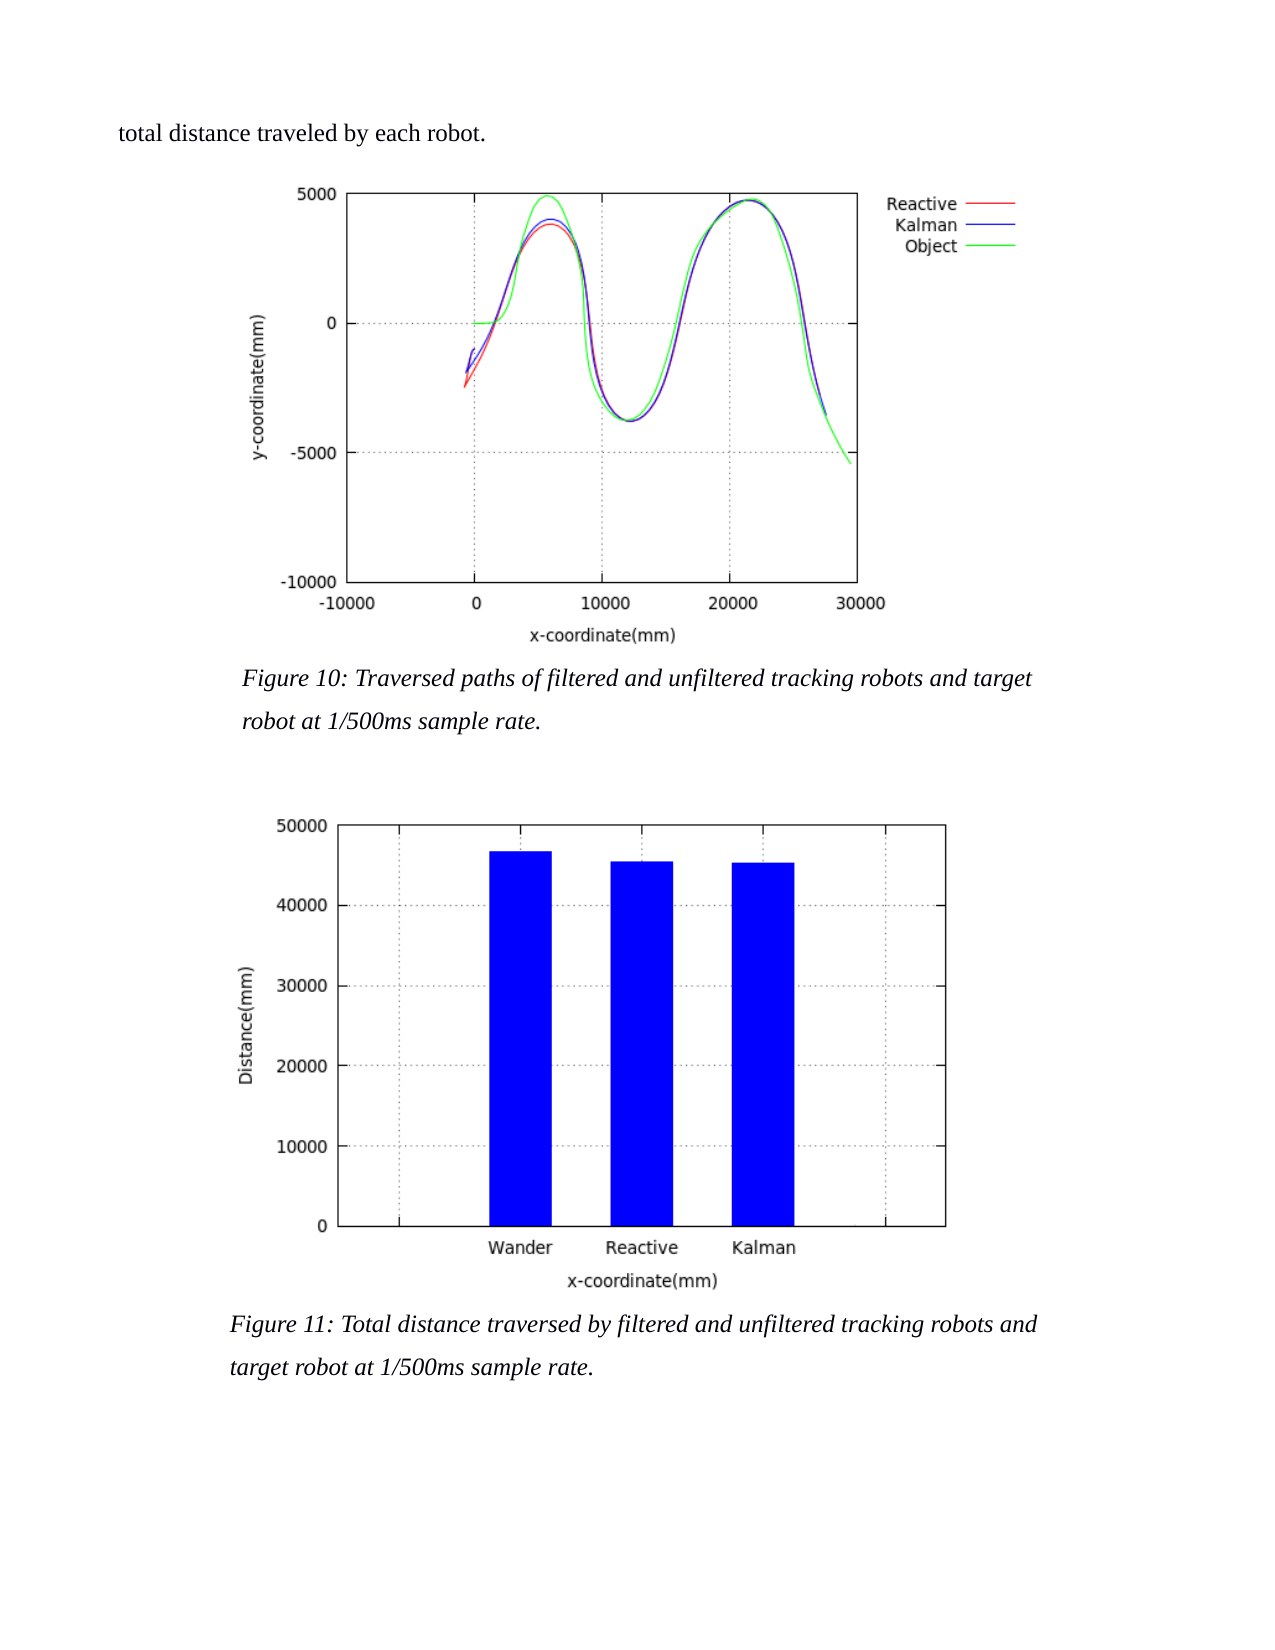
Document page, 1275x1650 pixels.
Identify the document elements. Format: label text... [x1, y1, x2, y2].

picture [229, 805, 1046, 1295]
text total distance traveled by each robot. [118, 118, 1157, 147]
picture [241, 173, 1034, 649]
text Figure 11: Total distance traversed by filtered and unfiltered tracking robots and target robot at 1/500ms sample rate. [229, 1295, 1046, 1381]
text Figure 10: Traversed paths of filtered and unfiltered tracking robots and target robot at 1/500ms sample rate. [242, 649, 1033, 735]
